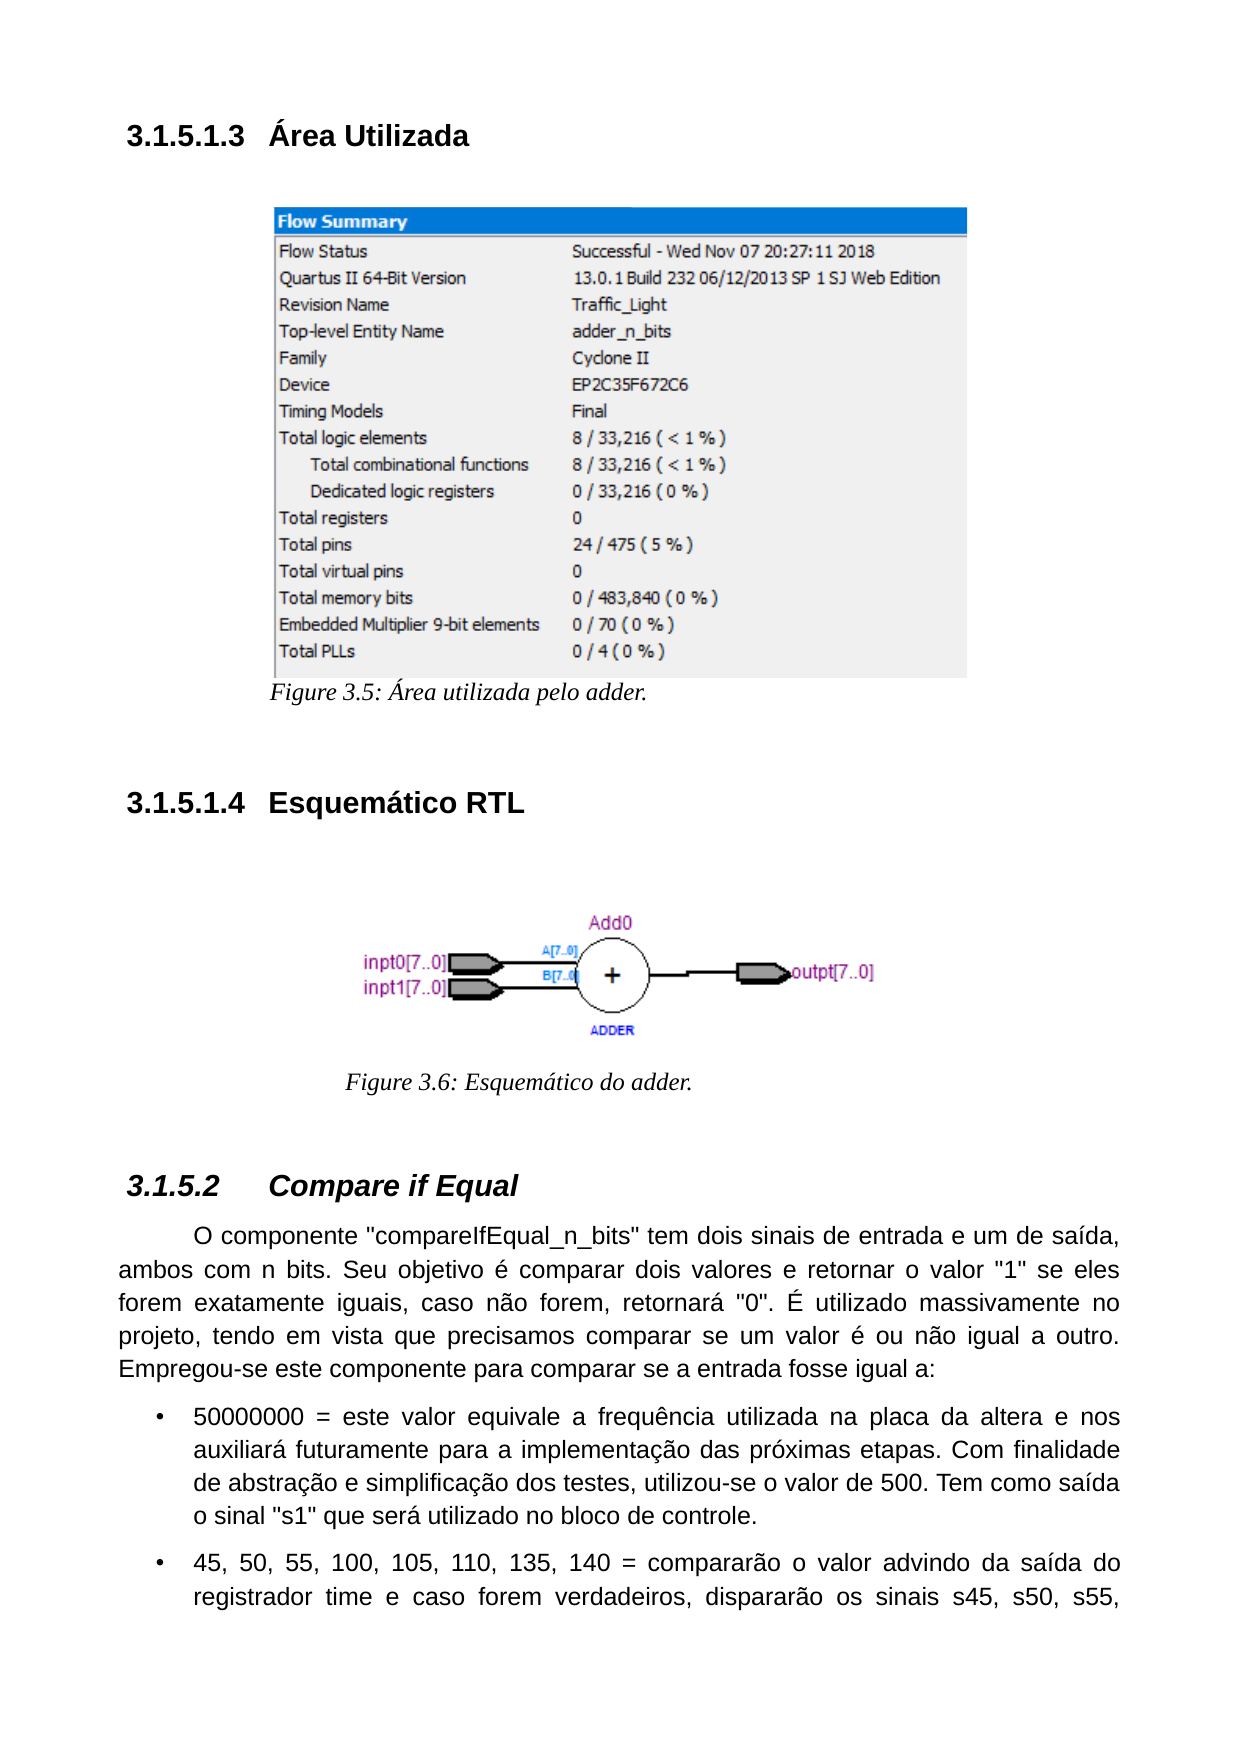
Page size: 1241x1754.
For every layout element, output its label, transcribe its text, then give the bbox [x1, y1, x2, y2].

subtitle Área Utilizada [118, 118, 1122, 153]
subtitle Compare if Equal [118, 1168, 1122, 1203]
text Figure 3.5: Área utilizada pelo adder. [269, 219, 971, 706]
text Figure 3.6: Esquemático do adder. [345, 1062, 895, 1096]
list 45, 50, 55, 100, 105, 110, 135, 140 = compararão o valor advindo da saída do registrador time e caso forem verdadeiros, dispararão os sinais s45, s50, s55, [156, 1548, 1122, 1610]
picture [273, 207, 968, 678]
list 50000000 = este valor equivale a frequência utilizada na placa da altera e nos auxiliará futuramente para a implementação das próximas etapas. Com finalidade de abstração e simplificação dos testes, utilizou-se o valor de 500. Tem como saída o sinal "s1" que será utilizado no bloco de controle. [156, 1402, 1122, 1529]
subtitle Esquemático RTL [118, 785, 1122, 820]
picture [345, 886, 895, 1062]
text O componente "compareIfEqual_n_bits" tem dois sinais de entrada e um de saída, ambos com n bits. Seu objetivo é comparar dois valores e retornar o valor "1" se eles forem exatamente iguais, caso não forem, retornará "0". É utilizado massivamente no projeto, tendo em vista que precisamos comparar se um valor é ou não igual a outro. Empregou-se este componente para comparar se a entrada fosse igual a: [118, 1216, 1122, 1383]
